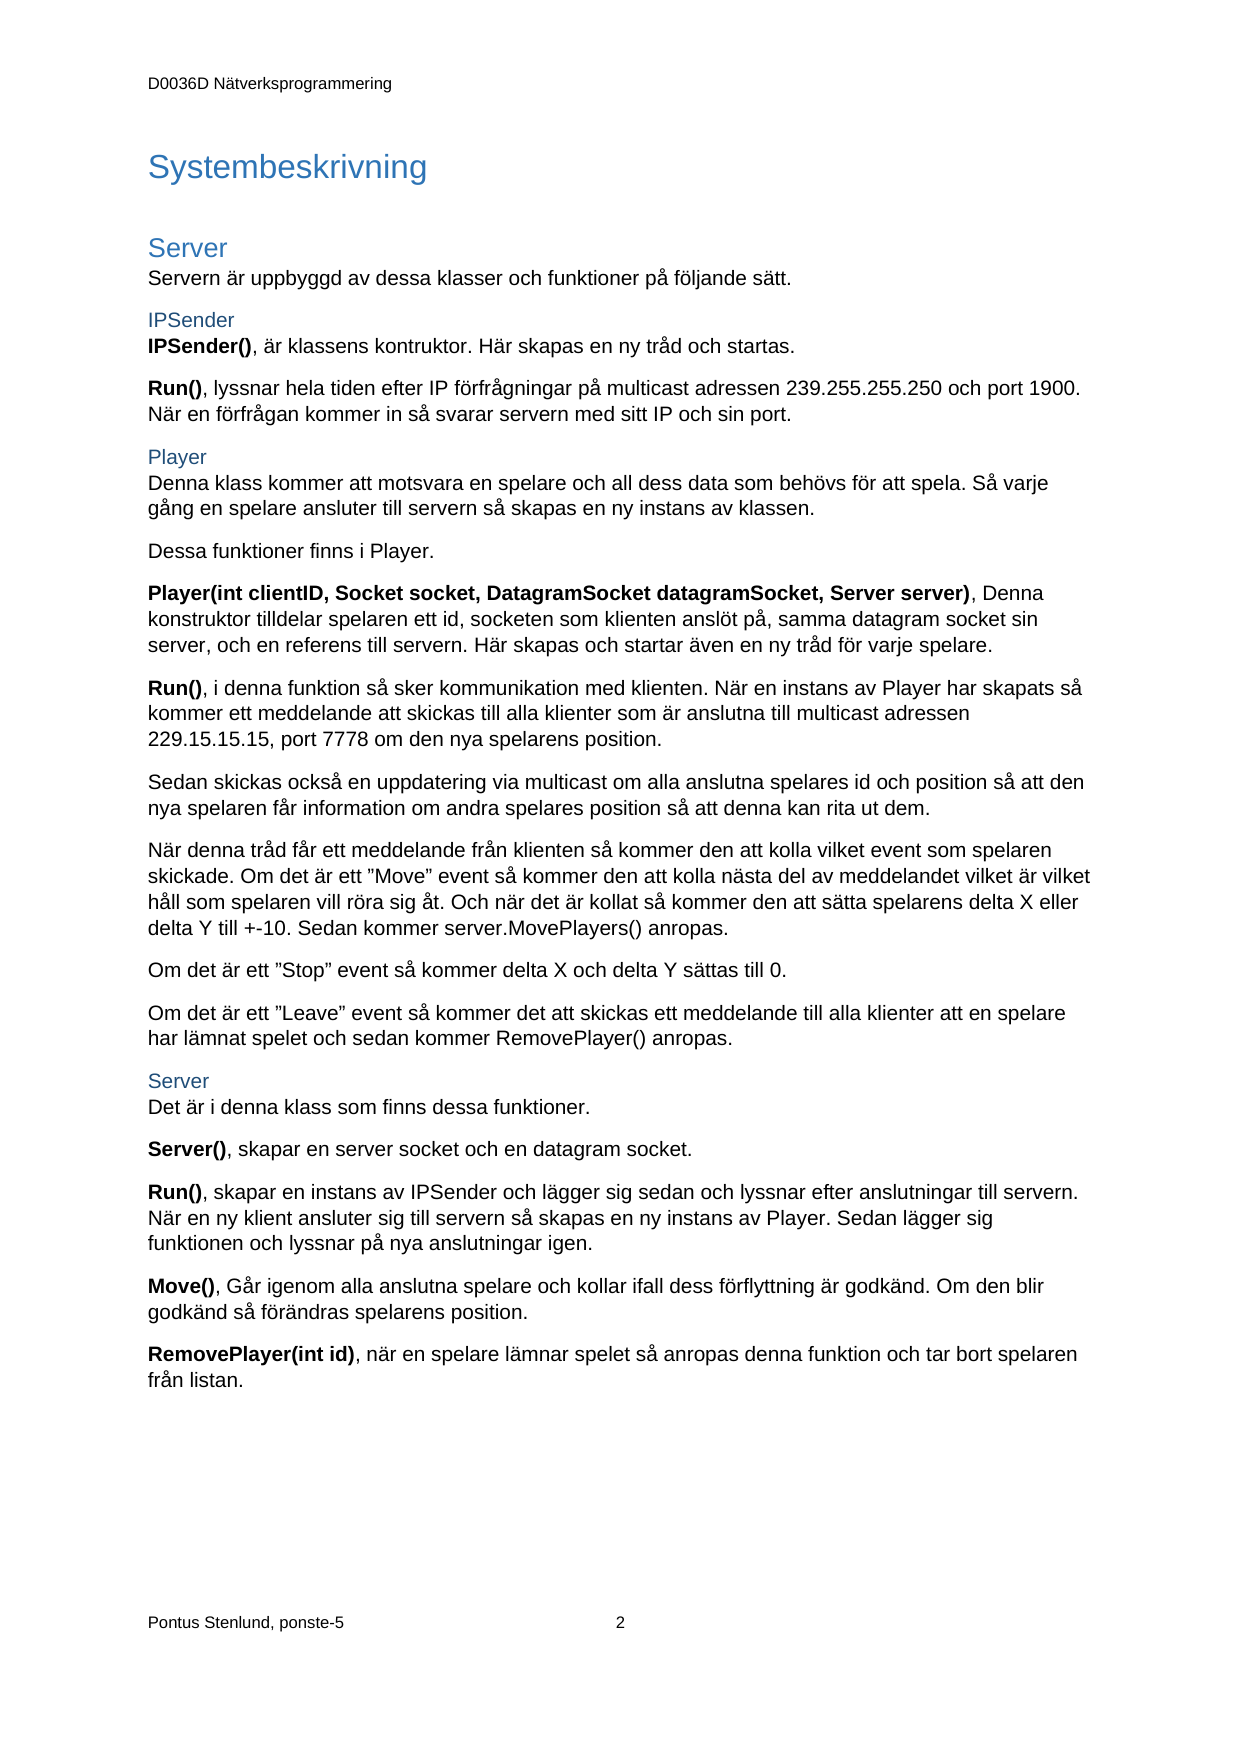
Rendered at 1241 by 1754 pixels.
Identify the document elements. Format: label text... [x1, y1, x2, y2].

text RemovePlayer(int id), när en spelare lämnar spelet så anropas denna funktion och tar bort spelaren från listan. [148, 1342, 1093, 1392]
text Run(), skapar en instans av IPSender och lägger sig sedan och lyssnar efter anslutningar till servern. När en ny klient ansluter sig till servern så skapas en ny instans av Player. Sedan lägger sig funktionen och lyssnar på nya anslutningar igen. [148, 1179, 1093, 1255]
text Player(int clientID, Socket socket, DatagramSocket datagramSocket, Server server), Denna konstruktor tilldelar spelaren ett id, socketen som klienten anslöt på, samma datagram socket sin server, och en referens till servern. Här skapas och startar även en ny tråd för varje spelare. [148, 581, 1093, 657]
text Run(), lyssnar hela tiden efter IP förfrågningar på multicast adressen 239.255.255.250 och port 1900. När en förfrågan kommer in så svarar servern med sitt IP och sin port. [148, 376, 1093, 426]
subtitle Server [148, 1069, 1093, 1093]
text Dessa funktioner finns i Player. [148, 539, 1093, 563]
text Om det är ett ”Stop” event så kommer delta X och delta Y sättas till 0. [148, 958, 1093, 982]
text IPSender(), är klassens kontruktor. Här skapas en ny tråd och startas. [148, 334, 1093, 358]
subtitle Server [148, 232, 1093, 263]
subtitle IPSender [148, 308, 1093, 332]
subtitle Systembeskrivning [148, 148, 1093, 186]
subtitle Player [148, 444, 1093, 468]
text När denna tråd får ett meddelande från klienten så kommer den att kolla vilket event som spelaren skickade. Om det är ett ”Move” event så kommer den att kolla nästa del av meddelandet vilket är vilket håll som spelaren vill röra sig åt. Och när det är kollat så kommer den att sätta spelarens delta X eller delta Y till +-10. Sedan kommer server.MovePlayers() anropas. [148, 838, 1093, 939]
text Servern är uppbyggd av dessa klasser och funktioner på följande sätt. [148, 265, 1093, 289]
text Move(), Går igenom alla anslutna spelare och kollar ifall dess förflyttning är godkänd. Om den blir godkänd så förändras spelarens position. [148, 1274, 1093, 1323]
text Om det är ett ”Leave” event så kommer det att skickas ett meddelande till alla klienter att en spelare har lämnat spelet och sedan kommer RemovePlayer() anropas. [148, 1000, 1093, 1050]
text Denna klass kommer att motsvara en spelare och all dess data som behövs för att spela. Så varje gång en spelare ansluter till servern så skapas en ny instans av klassen. [148, 470, 1093, 520]
text Server(), skapar en server socket och en datagram socket. [148, 1137, 1093, 1161]
text Det är i denna klass som finns dessa funktioner. [148, 1094, 1093, 1118]
text Sedan skickas också en uppdatering via multicast om alla anslutna spelares id och position så att den nya spelaren får information om andra spelares position så att denna kan rita ut dem. [148, 769, 1093, 819]
text Run(), i denna funktion så sker kommunikation med klienten. När en instans av Player har skapats så kommer ett meddelande att skickas till alla klienter som är anslutna till multicast adressen 229.15.15.15, port 7778 om den nya spelarens position. [148, 675, 1093, 751]
